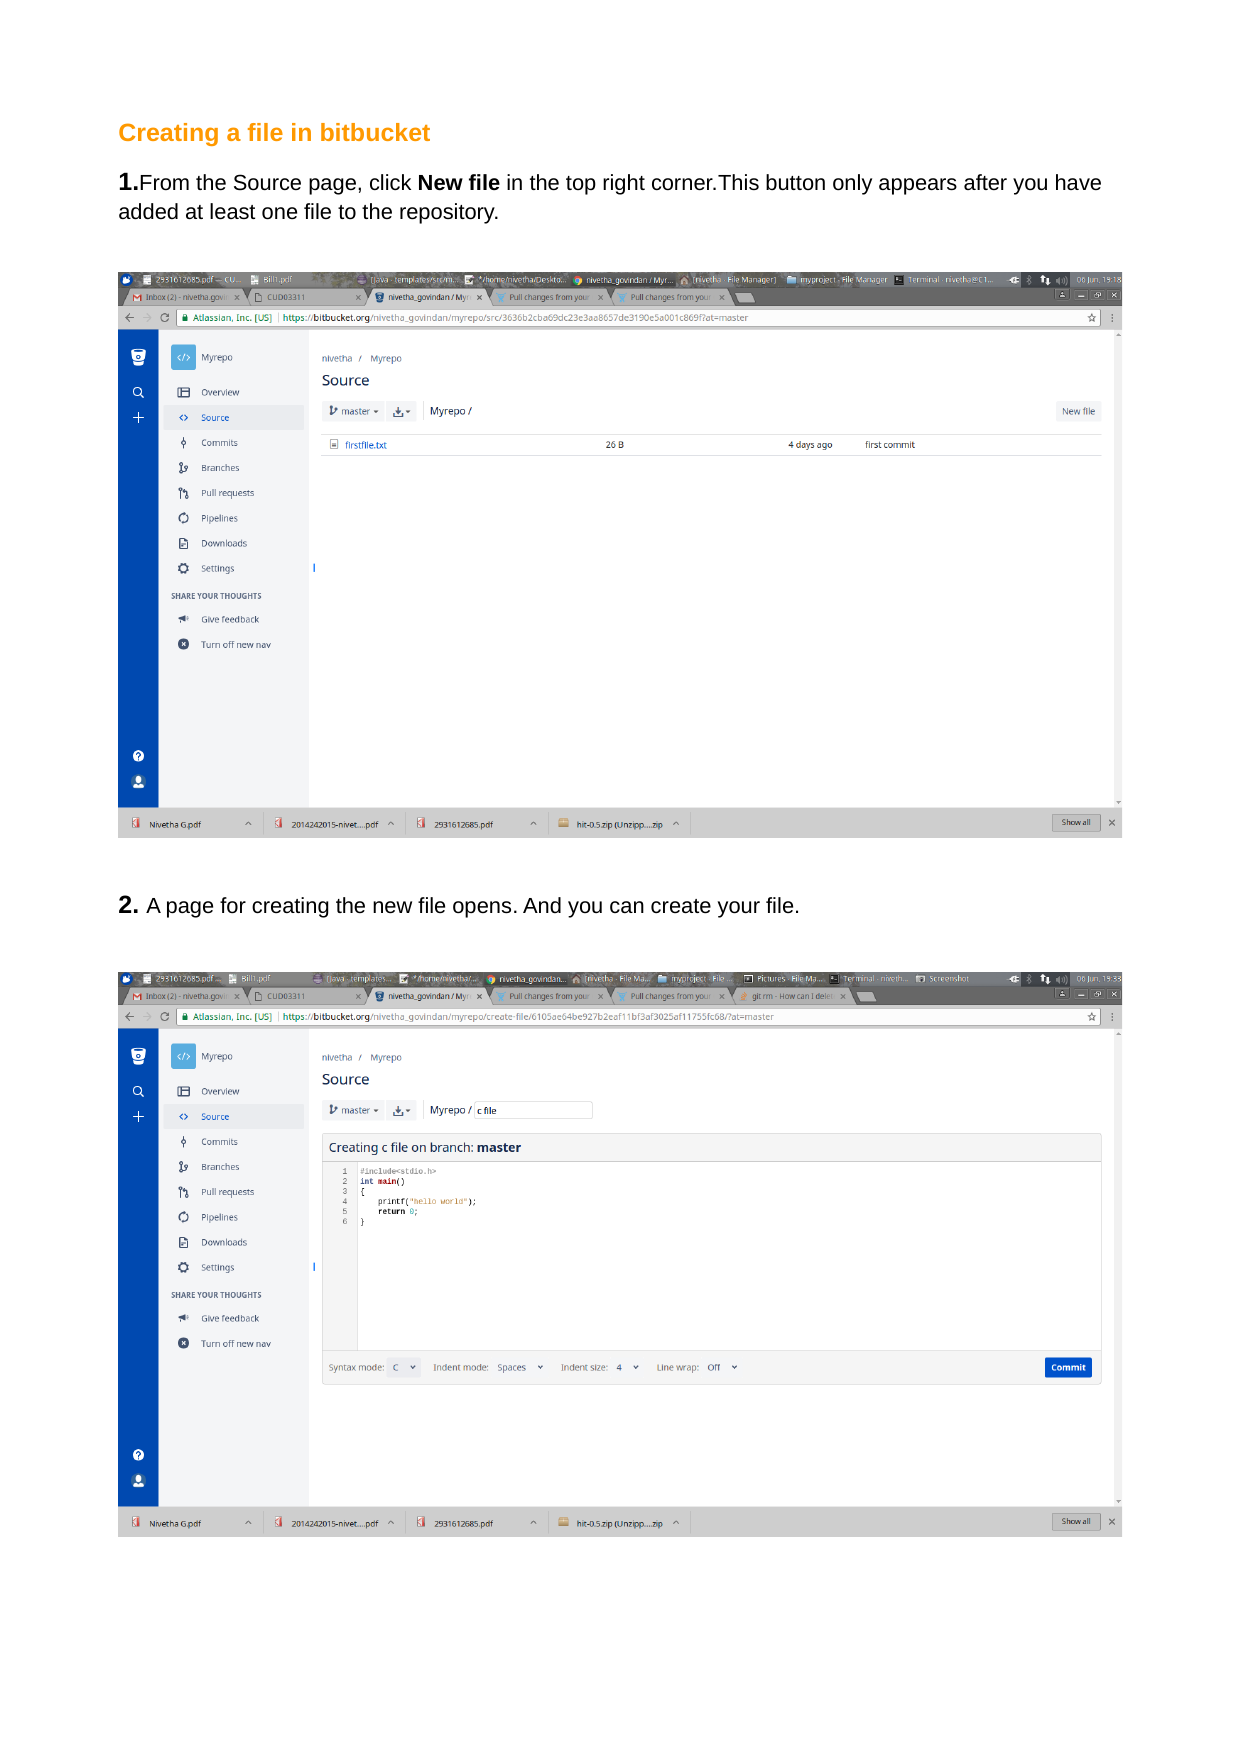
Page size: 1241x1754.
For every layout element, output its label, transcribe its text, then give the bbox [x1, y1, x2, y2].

picture [118, 272, 1123, 838]
text Creating a file in bitbucket [118, 118, 1122, 147]
text 1.From the Source page, click New file in the top right corner.This button only appears after you have added at least one file to the repository. [118, 167, 1122, 224]
text 2. A page for creating the new file opens. And you can create your file. [118, 890, 1122, 919]
picture [118, 972, 1123, 1537]
